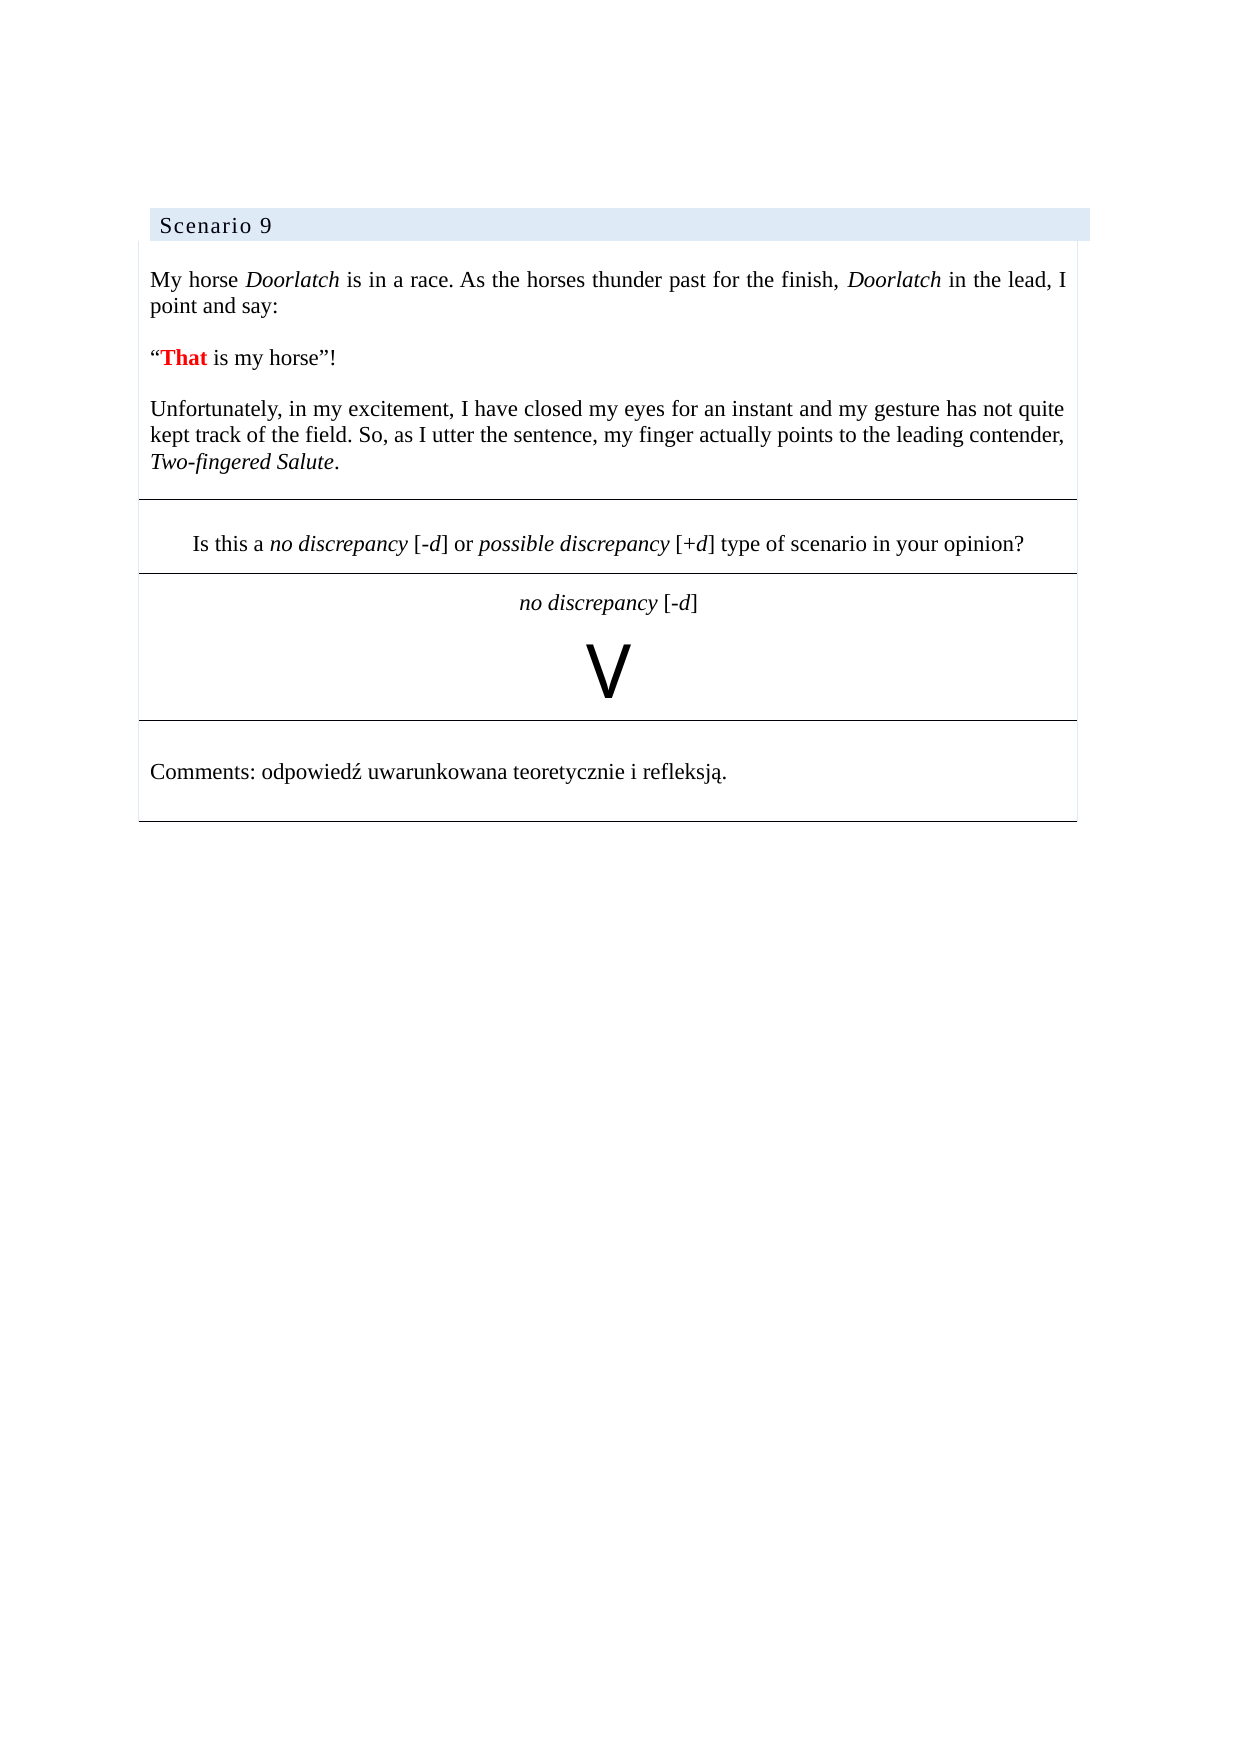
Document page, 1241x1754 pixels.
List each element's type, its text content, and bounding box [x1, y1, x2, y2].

table_cell no discrepancy [-d] [139, 574, 1077, 618]
table_cell V [139, 618, 1077, 720]
subtitle Scenario 9 [151, 210, 1089, 240]
table_cell Is this a no discrepancy [-d] or possible discrepancy [+d] type of scenario in your opinion? [139, 500, 1077, 573]
table_cell Comments: odpowiedź uwarunkowana teoretycznie i refleksją. [139, 721, 1077, 821]
table_header My horse Doorlatch is in a race. As the horses thunder past for the finish, Doorlatch in the lead, I point and say: “That is my horse”! Unfortunately, in my excitement, I have closed my eyes for an instant and my gesture has not quite kept track of the field. So, as I utter the sentence, my finger actually points to the leading contender, Two-fingered Salute. [139, 241, 1077, 499]
